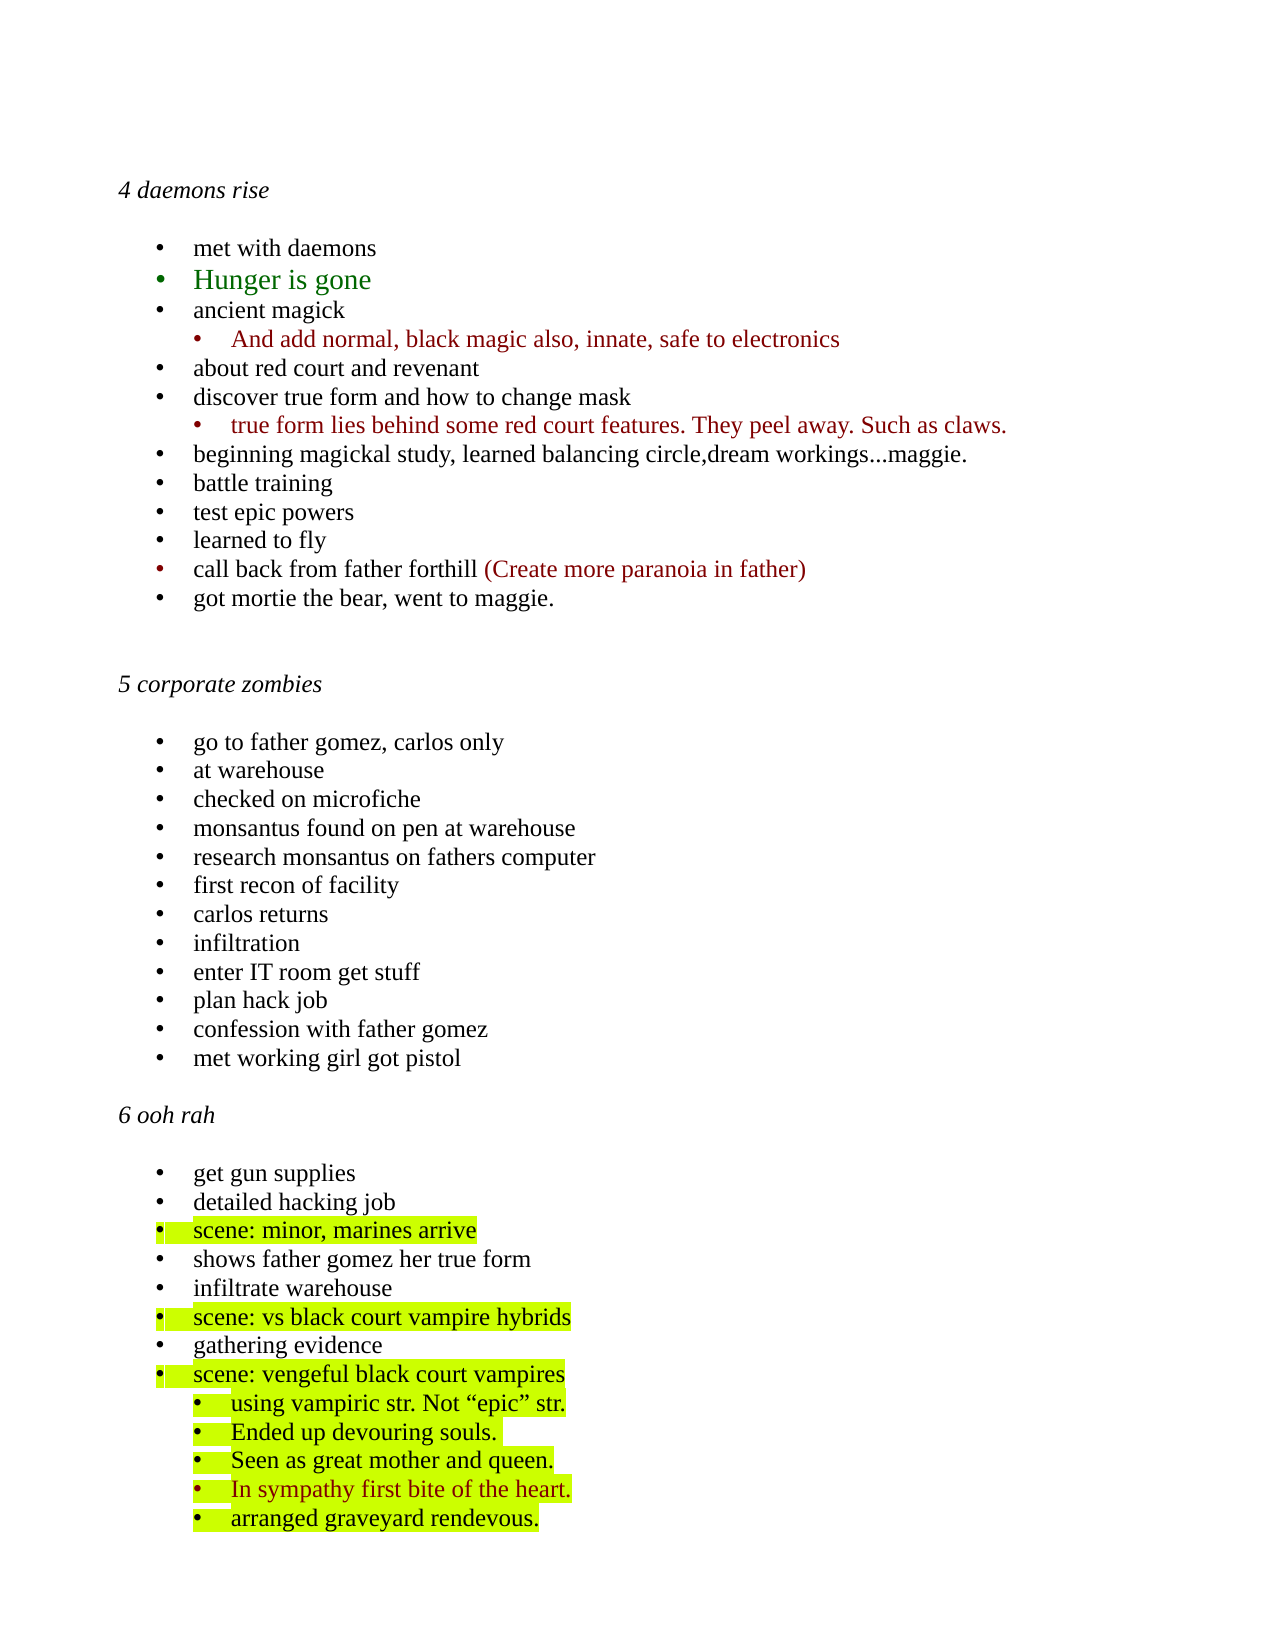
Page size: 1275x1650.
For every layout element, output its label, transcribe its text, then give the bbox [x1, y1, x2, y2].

list Ended up devouring souls. [193, 1417, 1157, 1446]
list about red court and revenant [156, 353, 1157, 382]
list learned to fly [156, 526, 1157, 554]
list beginning magickal study, learned balancing circle,dream workings...maggie. [156, 439, 1157, 468]
list battle training [156, 468, 1157, 497]
list get gun supplies [156, 1158, 1157, 1187]
list plan hack job [156, 986, 1157, 1014]
text 5 corporate zombies [118, 669, 1157, 698]
list met with daemons [156, 233, 1157, 262]
list carlos returns [156, 899, 1157, 928]
list arranged graveyard rendevous. [193, 1503, 1157, 1532]
list using vampiric str. Not “epic” str. [193, 1388, 1157, 1417]
list enter IT room get stuff [156, 957, 1157, 986]
text 6 ooh rah [118, 1101, 1157, 1129]
list confession with father gomez [156, 1014, 1157, 1043]
list infiltrate warehouse [156, 1273, 1157, 1302]
list Seen as great mother and queen. [193, 1446, 1157, 1474]
list infiltration [156, 928, 1157, 957]
list at warehouse [156, 756, 1157, 784]
list checked on microfiche [156, 784, 1157, 813]
list first recon of facility [156, 871, 1157, 899]
list call back from father forthill (Create more paranoia in father) [156, 554, 1157, 583]
list scene: vs black court vampire hybrids [156, 1302, 1157, 1331]
list shows father gomez her true form [156, 1244, 1157, 1273]
list met working girl got pistol [156, 1043, 1157, 1072]
list research monsantus on fathers computer [156, 842, 1157, 871]
list In sympathy first bite of the heart. [193, 1474, 1157, 1503]
list detailed hacking job [156, 1187, 1157, 1216]
list Hunger is gone [156, 262, 1157, 296]
text 4 daemons rise [118, 176, 1157, 204]
list scene: vengeful black court vampires [156, 1359, 1157, 1388]
list ancient magick [156, 296, 1157, 324]
list got mortie the bear, went to maggie. [156, 583, 1157, 612]
list monsantus found on pen at warehouse [156, 813, 1157, 842]
list test epic powers [156, 497, 1157, 526]
list true form lies behind some red court features. They peel away. Such as claws. [193, 411, 1157, 439]
list scene: minor, marines arrive [156, 1216, 1157, 1244]
list go to father gomez, carlos only [156, 727, 1157, 756]
list discover true form and how to change mask [156, 382, 1157, 411]
list gathering evidence [156, 1331, 1157, 1359]
list And add normal, black magic also, innate, safe to electronics [193, 324, 1157, 353]
